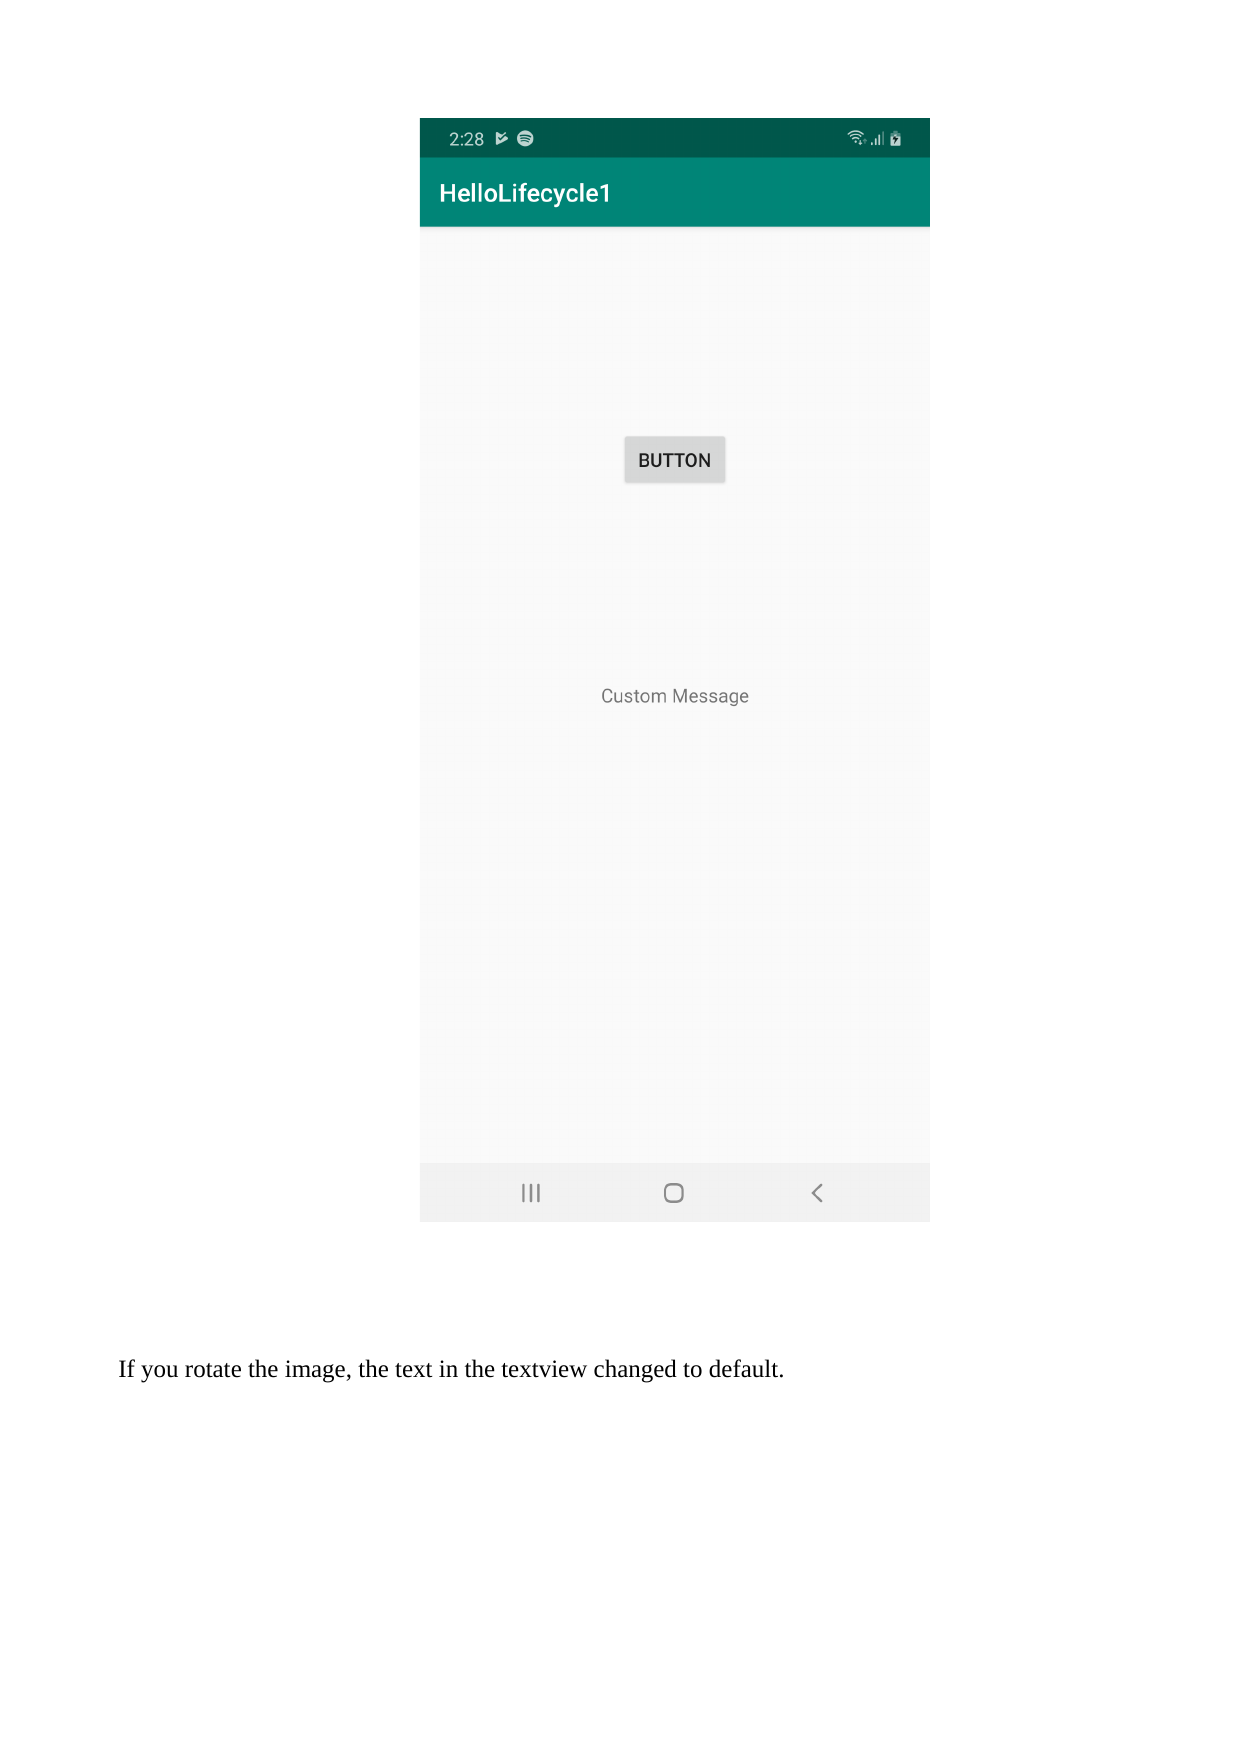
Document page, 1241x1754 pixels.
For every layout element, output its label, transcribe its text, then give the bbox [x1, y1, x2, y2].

picture [419, 118, 930, 1222]
text If you rotate the image, the text in the textview changed to default. [118, 1354, 1122, 1383]
